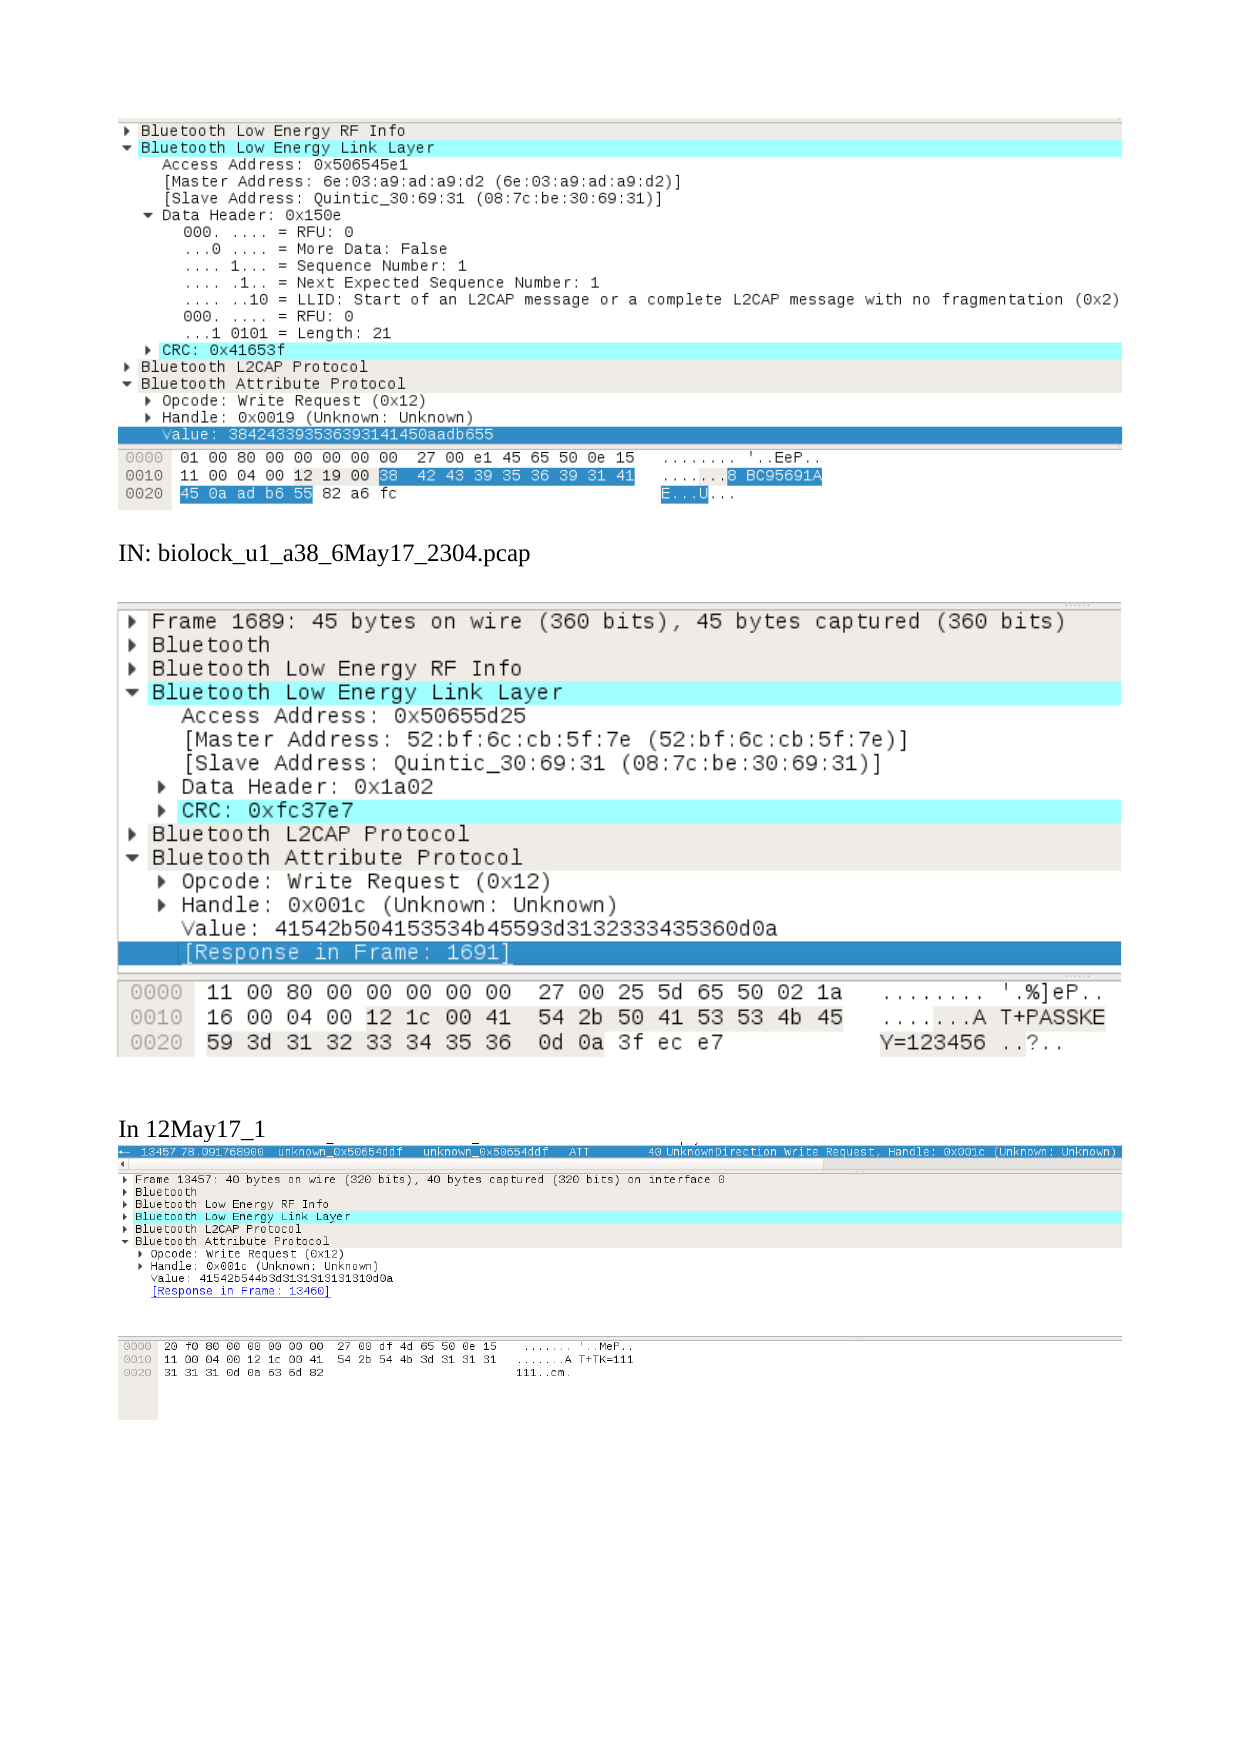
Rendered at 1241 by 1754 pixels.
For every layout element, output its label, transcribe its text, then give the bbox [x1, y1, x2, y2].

picture [117, 602, 1122, 1057]
picture [118, 118, 1123, 510]
text In 12May17_1 [118, 1114, 1122, 1142]
text IN: biolock_u1_a38_6May17_2304.pcap [118, 538, 1122, 567]
picture [118, 1142, 1123, 1420]
